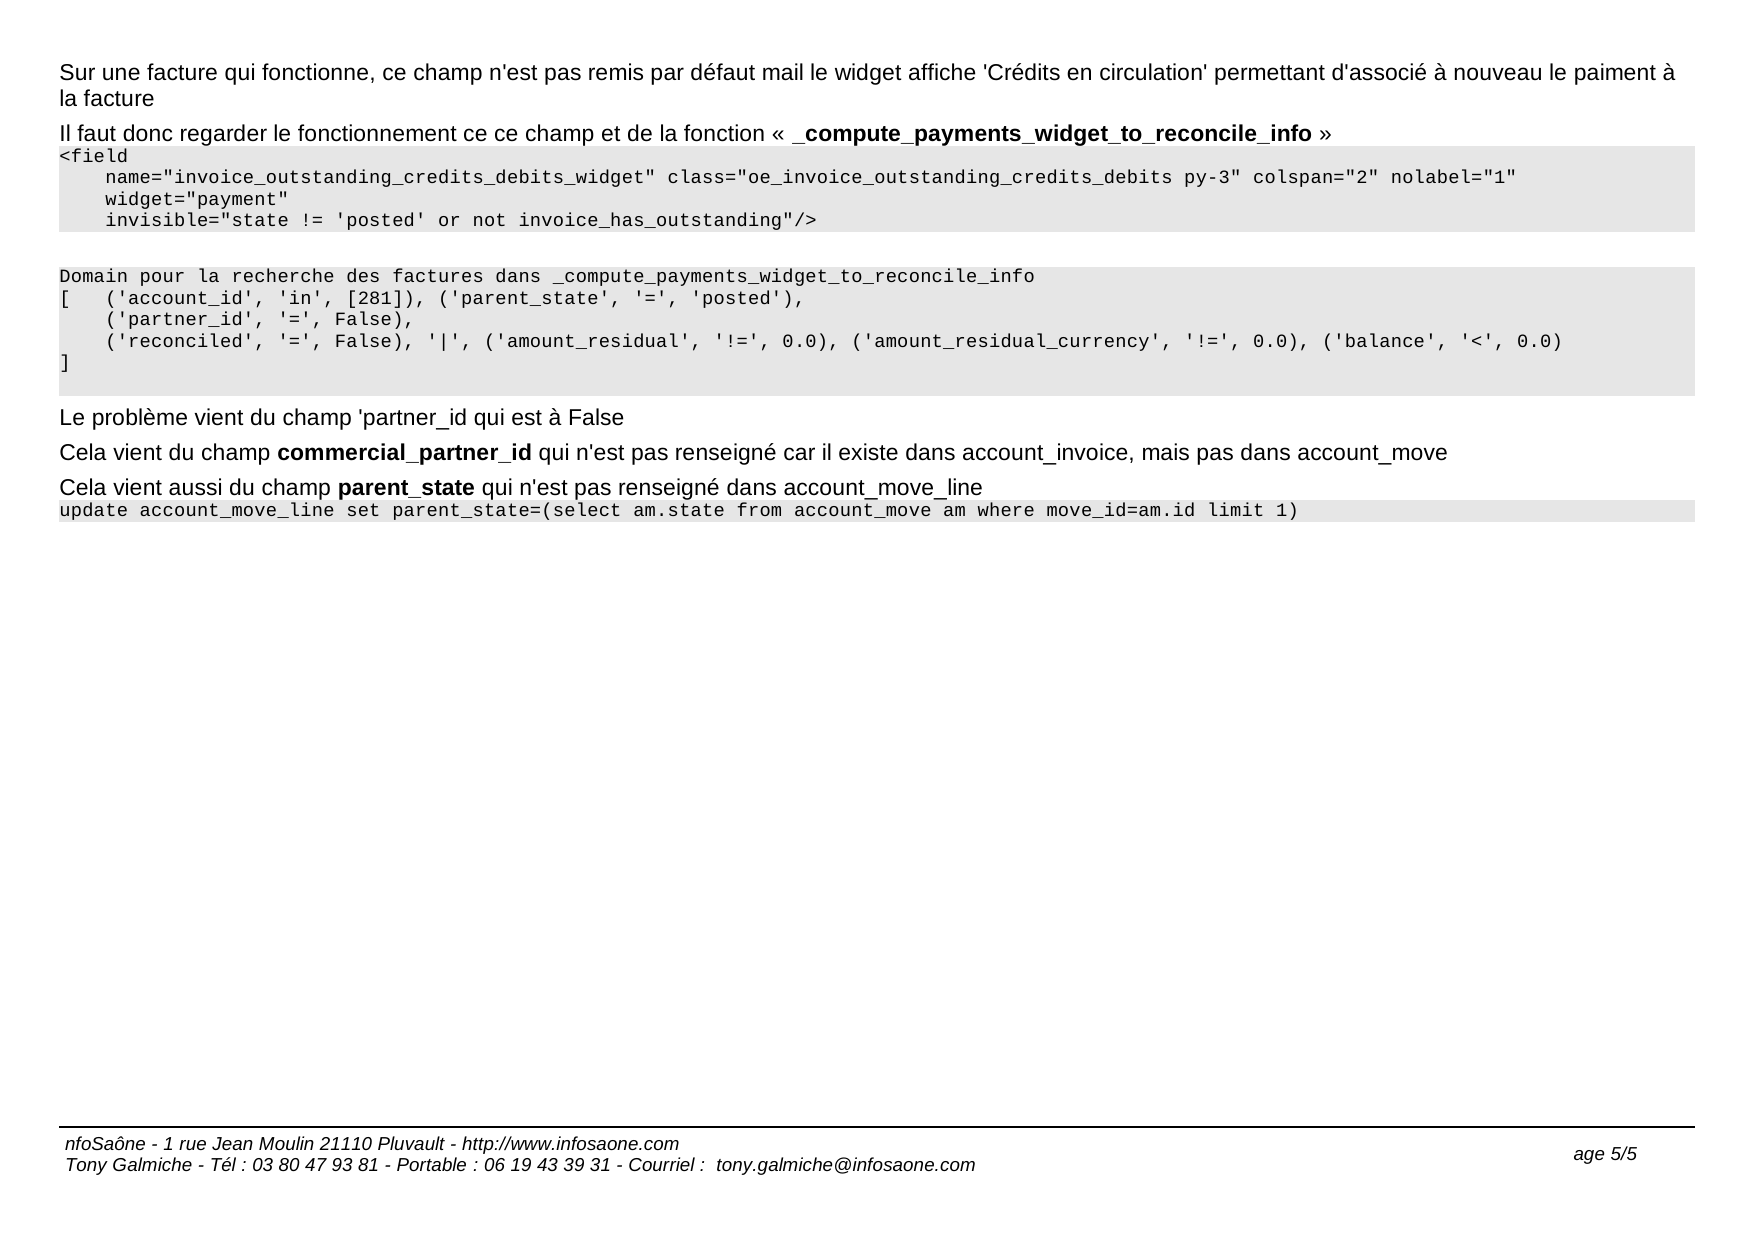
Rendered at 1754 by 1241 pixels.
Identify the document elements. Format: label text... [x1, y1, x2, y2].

text ] [59, 353, 1695, 374]
text Cela vient aussi du champ parent_state qui n'est pas renseigné dans account_move_line [59, 474, 1695, 500]
text Il faut donc regarder le fonctionnement ce ce champ et de la fonction « _compute_payments_widget_to_reconcile_info » [59, 120, 1695, 146]
text Sur une facture qui fonctionne, ce champ n'est pas remis par défaut mail le widget affiche 'Crédits en circulation' permettant d'associé à nouveau le paiment à la facture [59, 59, 1695, 111]
text Le problème vient du champ 'partner_id qui est à False [59, 404, 1695, 430]
text ('partner_id', '=', False), [59, 310, 1695, 331]
text Cela vient du champ commercial_partner_id qui n'est pas renseigné car il existe dans account_invoice, mais pas dans account_move [59, 439, 1695, 465]
text invisible="state != 'posted' or not invoice_has_outstanding"/> [59, 210, 1695, 232]
text [ ('account_id', 'in', [281]), ('parent_state', '=', 'posted'), [59, 288, 1695, 310]
text name="invoice_outstanding_credits_debits_widget" class="oe_invoice_outstanding_credits_debits py-3" colspan="2" nolabel="1" [59, 167, 1695, 189]
text widget="payment" [59, 189, 1695, 210]
text ('reconciled', '=', False), '|', ('amount_residual', '!=', 0.0), ('amount_residual_currency', '!=', 0.0), ('balance', '<', 0.0) [59, 331, 1695, 353]
text Domain pour la recherche des factures dans _compute_payments_widget_to_reconcile_info [59, 267, 1695, 288]
text <field [59, 146, 1695, 167]
text update account_move_line set parent_state=(select am.state from account_move am where move_id=am.id limit 1) [59, 500, 1695, 522]
